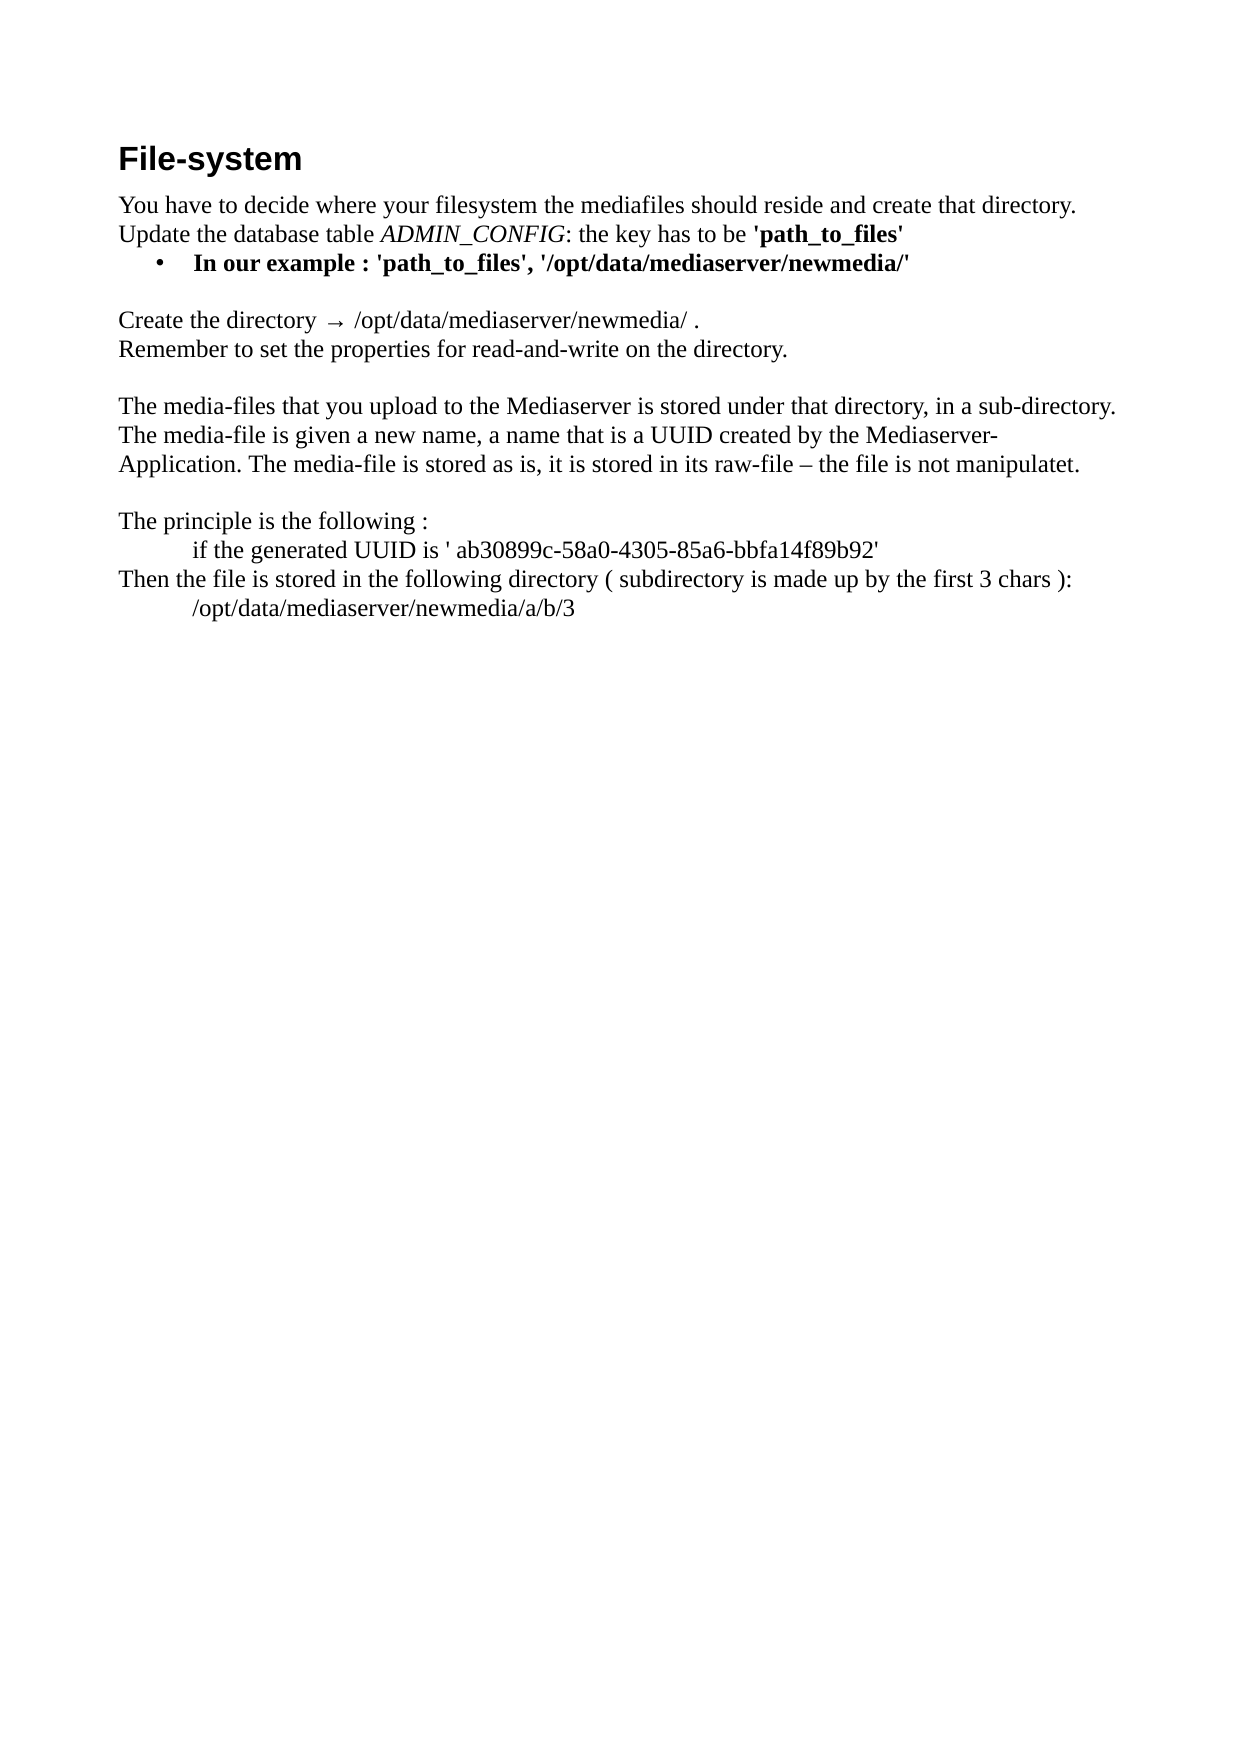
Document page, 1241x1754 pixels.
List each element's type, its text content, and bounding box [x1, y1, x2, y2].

text /opt/data/mediaserver/newmedia/a/b/3 [118, 593, 1122, 621]
text Create the directory → /opt/data/mediaserver/newmedia/ . [118, 305, 1122, 334]
text The media-file is given a new name, a name that is a UUID created by the Mediaserver-Application. The media-file is stored as is, it is stored in its raw-file – the file is not manipulatet. [118, 420, 1122, 478]
text The principle is the following : [118, 506, 1122, 535]
text if the generated UUID is ' ab30899c-58a0-4305-85a6-bbfa14f89b92' [118, 535, 1122, 564]
text Then the file is stored in the following directory ( subdirectory is made up by the first 3 chars ): [118, 564, 1122, 593]
text The media-files that you upload to the Mediaserver is stored under that directory, in a sub-directory. [118, 391, 1122, 420]
subtitle File-system [118, 139, 1122, 178]
text Remember to set the properties for read-and-write on the directory. [118, 334, 1122, 363]
text Update the database table ADMIN_CONFIG: the key has to be 'path_to_files' [118, 219, 1122, 248]
text You have to decide where your filesystem the mediafiles should reside and create that directory. [118, 190, 1122, 219]
list In our example : 'path_to_files', '/opt/data/mediaserver/newmedia/' [156, 248, 1122, 276]
